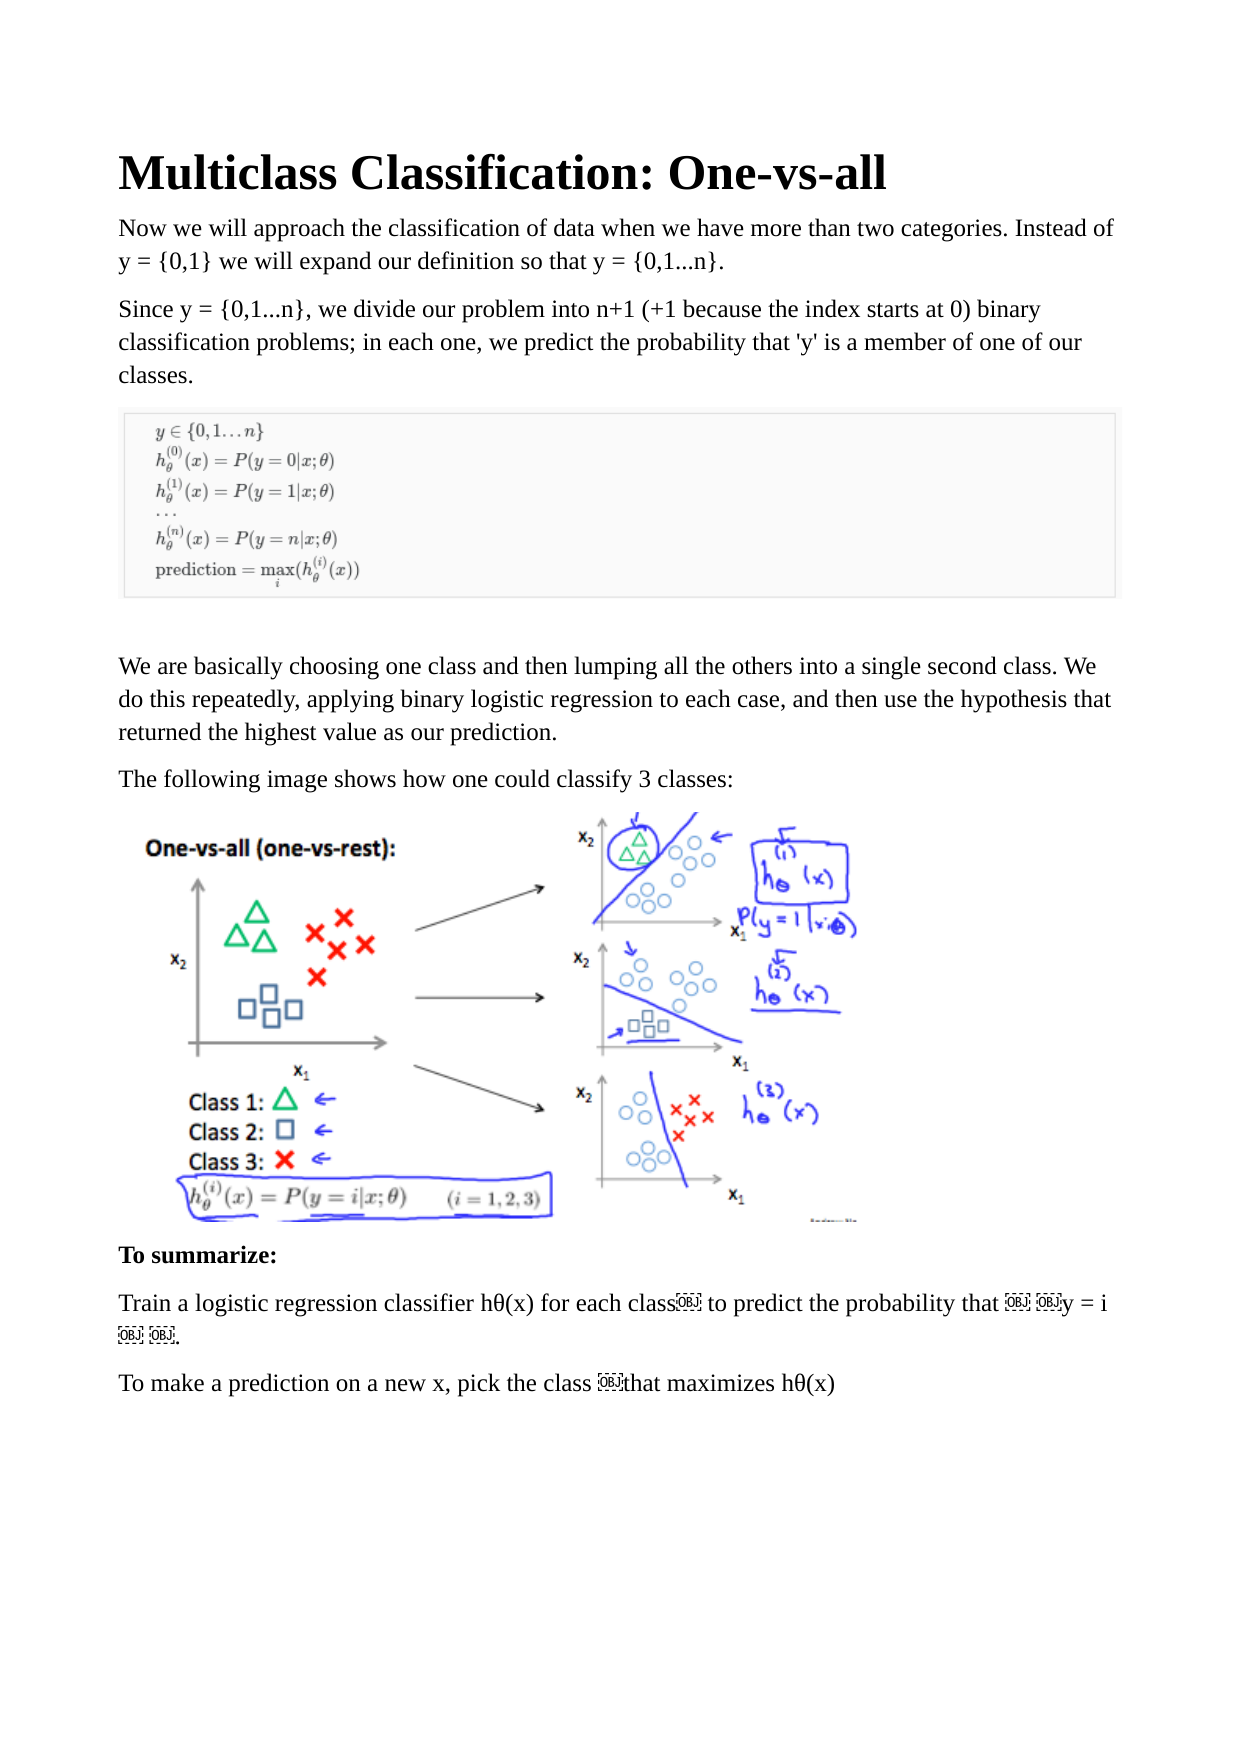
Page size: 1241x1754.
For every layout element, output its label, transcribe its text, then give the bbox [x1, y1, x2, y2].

text Train a logistic regression classifier hθ​(x) for each class￼ to predict the probability that ￼ ￼y = i￼ ￼. [118, 1288, 1122, 1349]
text Now we will approach the classification of data when we have more than two categories. Instead of y = {0,1} we will expand our definition so that y = {0,1...n}. [118, 213, 1122, 275]
text The following image shows how one could classify 3 classes: [118, 764, 1122, 793]
text To summarize: [118, 1240, 1122, 1269]
text To make a prediction on a new x, pick the class ￼that maximizes hθ​(x) [118, 1368, 1122, 1397]
text Since y = {0,1...n}, we divide our problem into n+1 (+1 because the index starts at 0) binary classification problems; in each one, we predict the probability that 'y' is a member of one of our classes. [118, 294, 1122, 388]
text We are basically choosing one class and then lumping all the others into a single second class. We do this repeatedly, applying binary logistic regression to each case, and then use the hypothesis that returned the highest value as our prediction. [118, 651, 1122, 746]
subtitle Multiclass Classification: One-vs-all [118, 143, 1122, 201]
picture [118, 812, 858, 1222]
picture [118, 407, 1123, 599]
